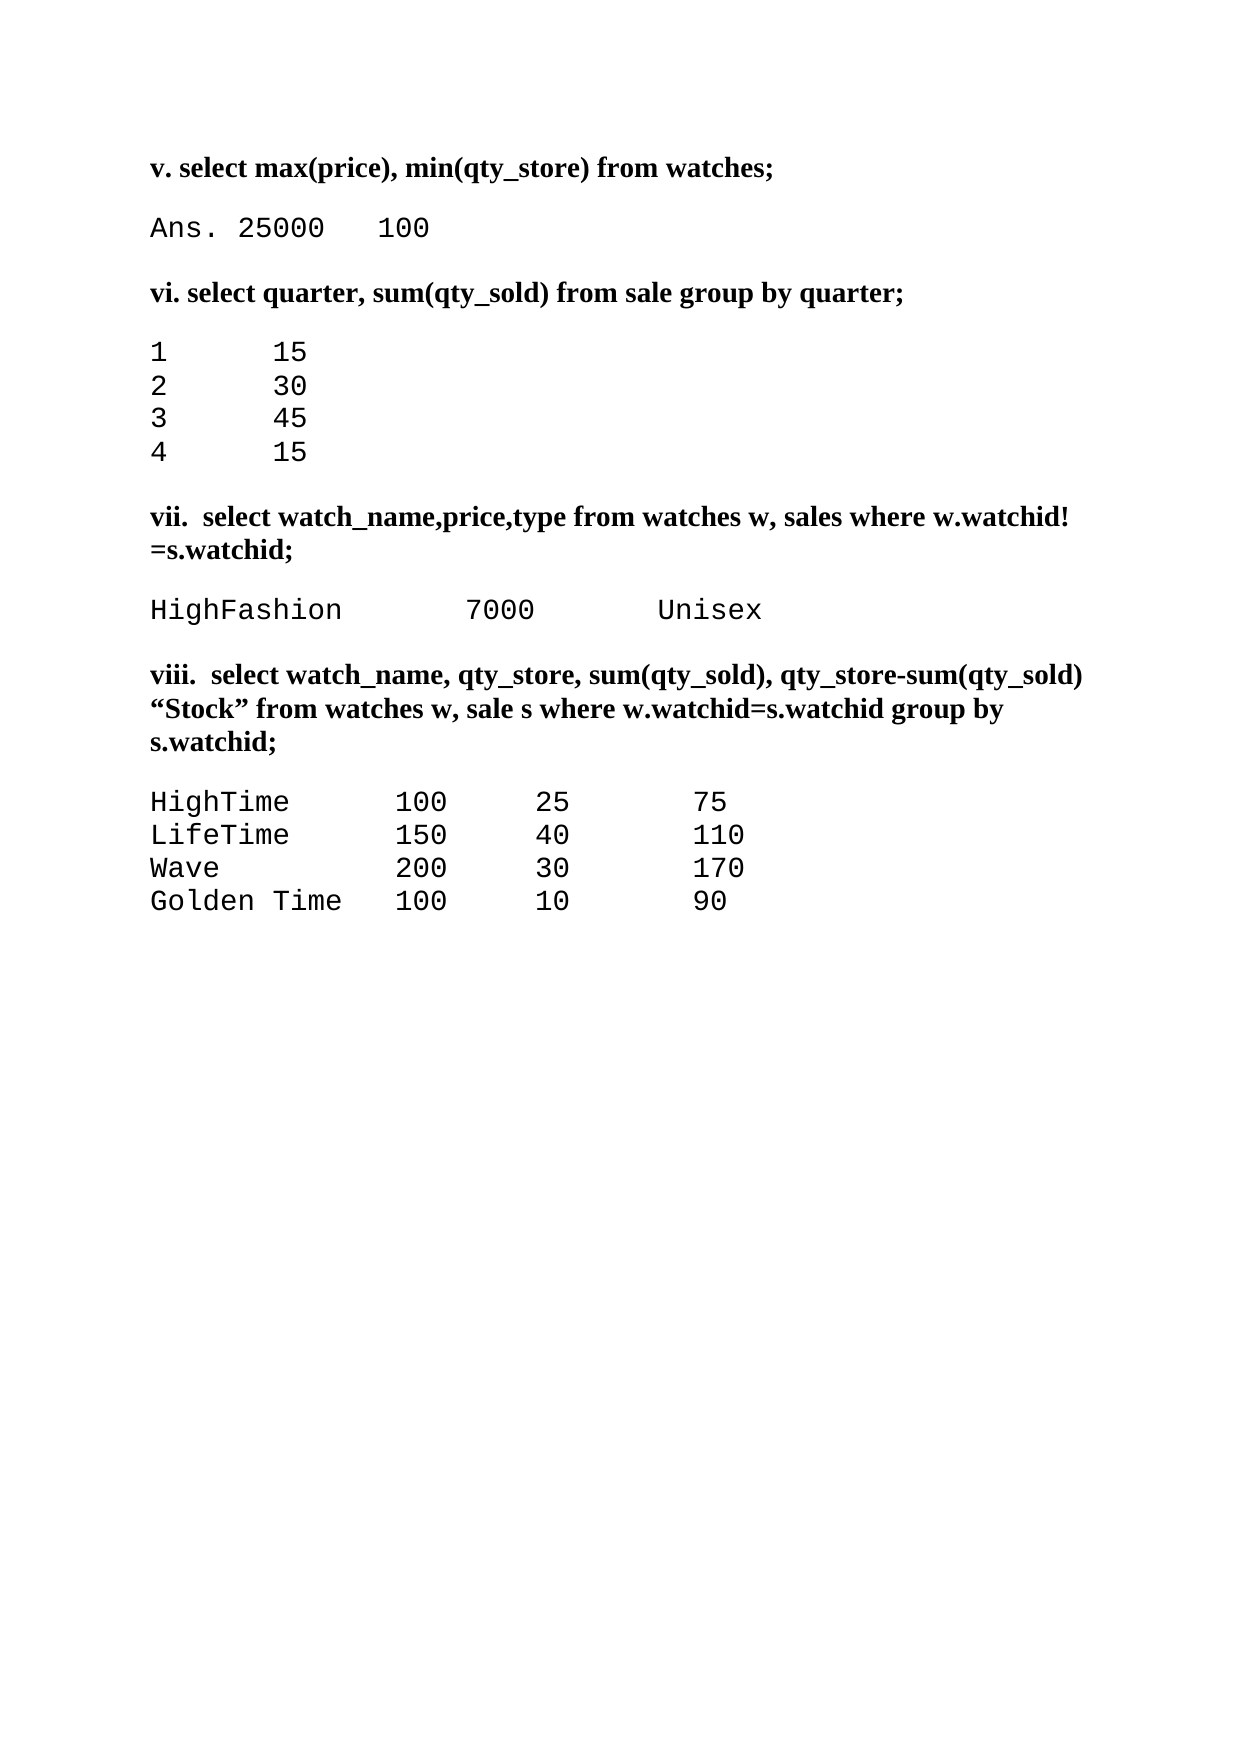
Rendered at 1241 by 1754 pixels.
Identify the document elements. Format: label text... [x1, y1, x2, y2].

text Golden Time 100 10 90 [150, 886, 1090, 919]
text vi. select quarter, sum(qty_sold) from sale group by quarter; [150, 275, 1090, 308]
text vii. select watch_name,price,type from watches w, sales where w.watchid!=s.watchid; [150, 499, 1090, 566]
text HighFashion 7000 Unisex [150, 595, 1090, 628]
text Wave 200 30 170 [150, 853, 1090, 886]
text LifeTime 150 40 110 [150, 820, 1090, 853]
text viii. select watch_name, qty_store, sum(qty_sold), qty_store-sum(qty_sold) “Stock” from watches w, sale s where w.watchid=s.watchid group by s.watchid; [150, 657, 1090, 758]
text v. select max(price), min(qty_store) from watches; [150, 150, 1090, 183]
text 2 30 [150, 371, 1090, 404]
text 4 15 [150, 437, 1090, 470]
text 1 15 [150, 338, 1090, 371]
text Ans. 25000 100 [150, 213, 1090, 246]
text 3 45 [150, 404, 1090, 437]
text HighTime 100 25 75 [150, 787, 1090, 820]
